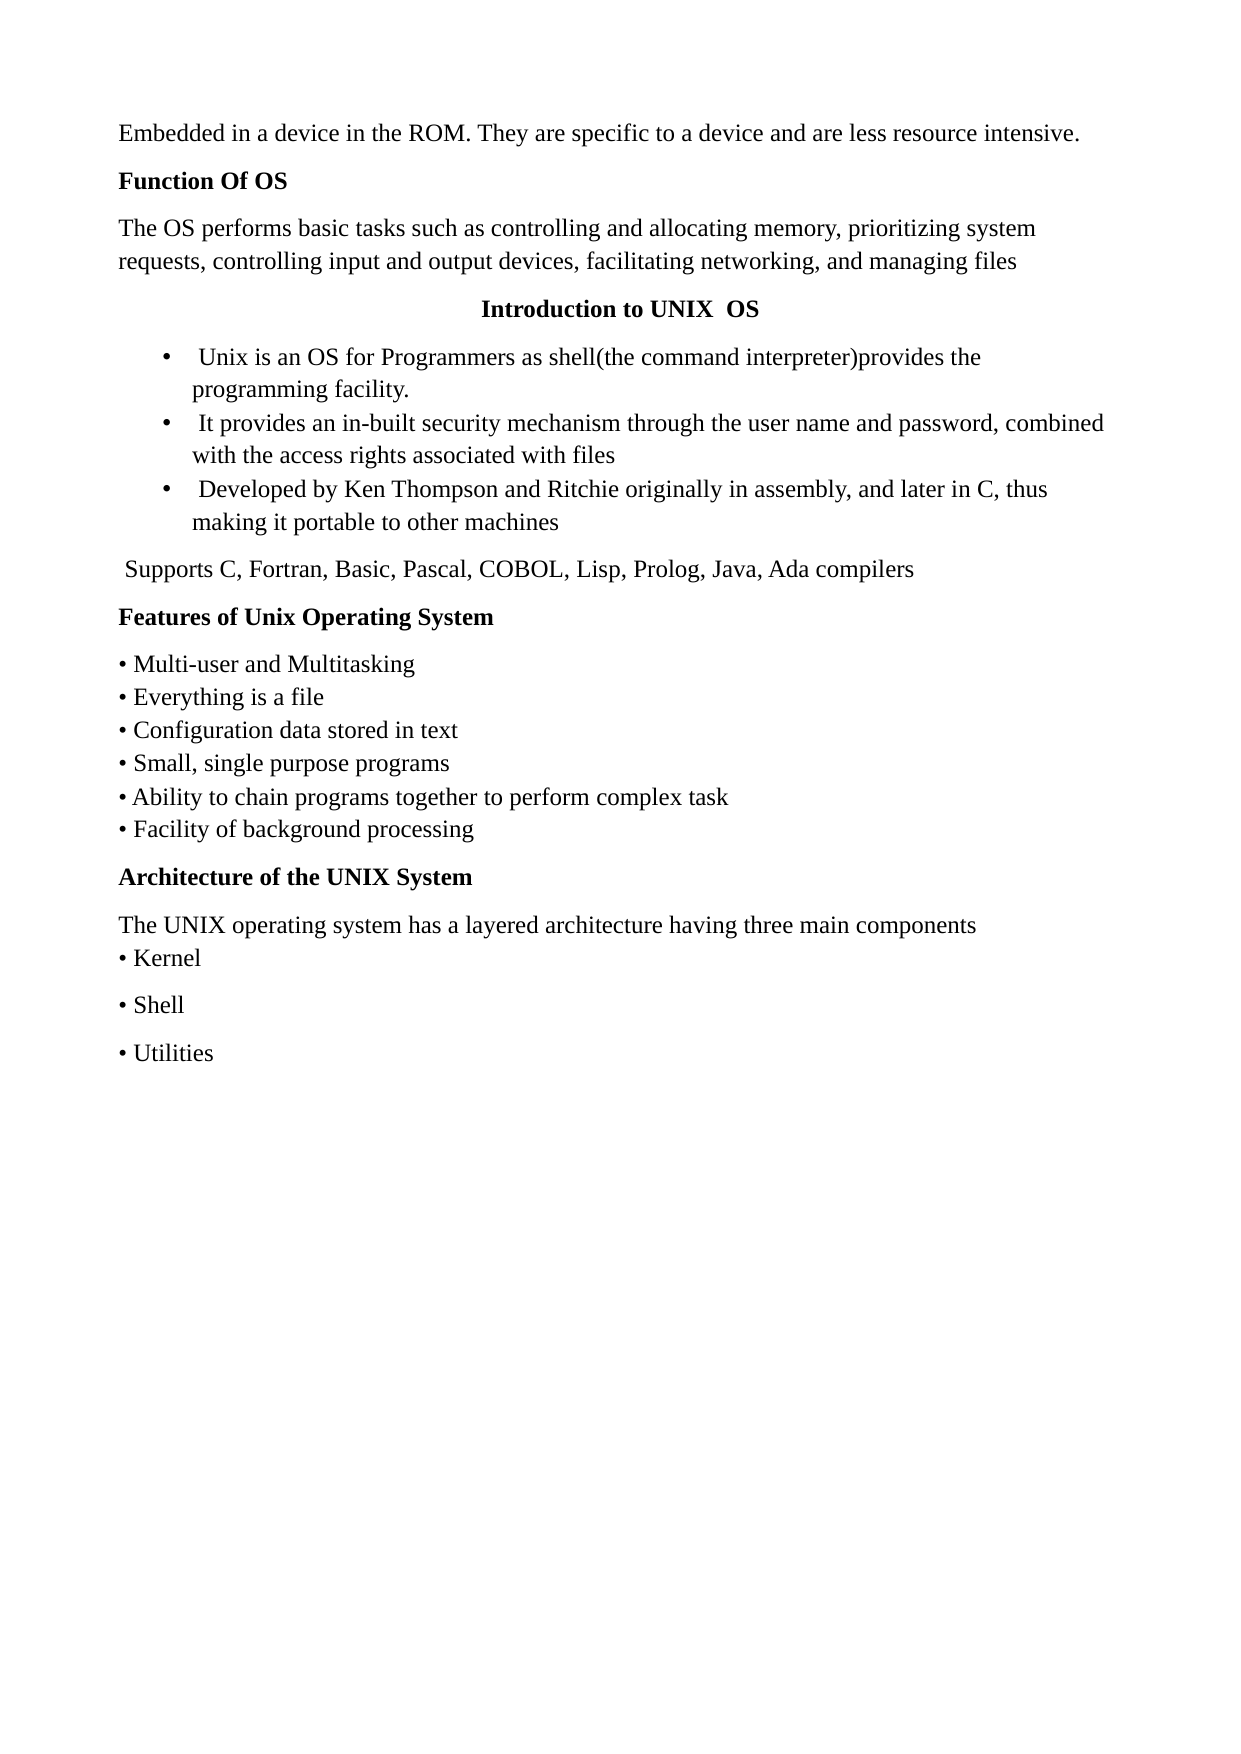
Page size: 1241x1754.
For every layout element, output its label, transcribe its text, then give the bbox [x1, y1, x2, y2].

text Function Of OS [118, 166, 1122, 194]
text Architecture of the UNIX System [118, 862, 1122, 891]
text Supports C, Fortran, Basic, Pascal, COBOL, Lisp, Prolog, Java, Ada compilers [118, 554, 1122, 583]
text • Utilities [118, 1038, 1122, 1067]
text • Shell [118, 990, 1122, 1019]
text Introduction to UNIX OS [118, 294, 1122, 323]
text Features of Unix Operating System [118, 602, 1122, 631]
list Unix is an OS for Programmers as shell(the command interpreter)provides the programming facility. [162, 342, 1122, 403]
list It provides an in-built security mechanism through the user name and password, combined with the access rights associated with files [162, 408, 1122, 469]
text The UNIX operating system has a layered architecture having three main components • Kernel [118, 910, 1122, 972]
text Embedded in a device in the ROM. They are specific to a device and are less resource intensive. [118, 118, 1122, 147]
list Developed by Ken Thompson and Ritchie originally in assembly, and later in C, thus making it portable to other machines [162, 474, 1122, 535]
text The OS performs basic tasks such as controlling and allocating memory, prioritizing system requests, controlling input and output devices, facilitating networking, and managing files [118, 213, 1122, 275]
text • Multi-user and Multitasking • Everything is a file • Configuration data stored in text • Small, single purpose programs • Ability to chain programs together to perform complex task • Facility of background processing [118, 649, 1122, 843]
